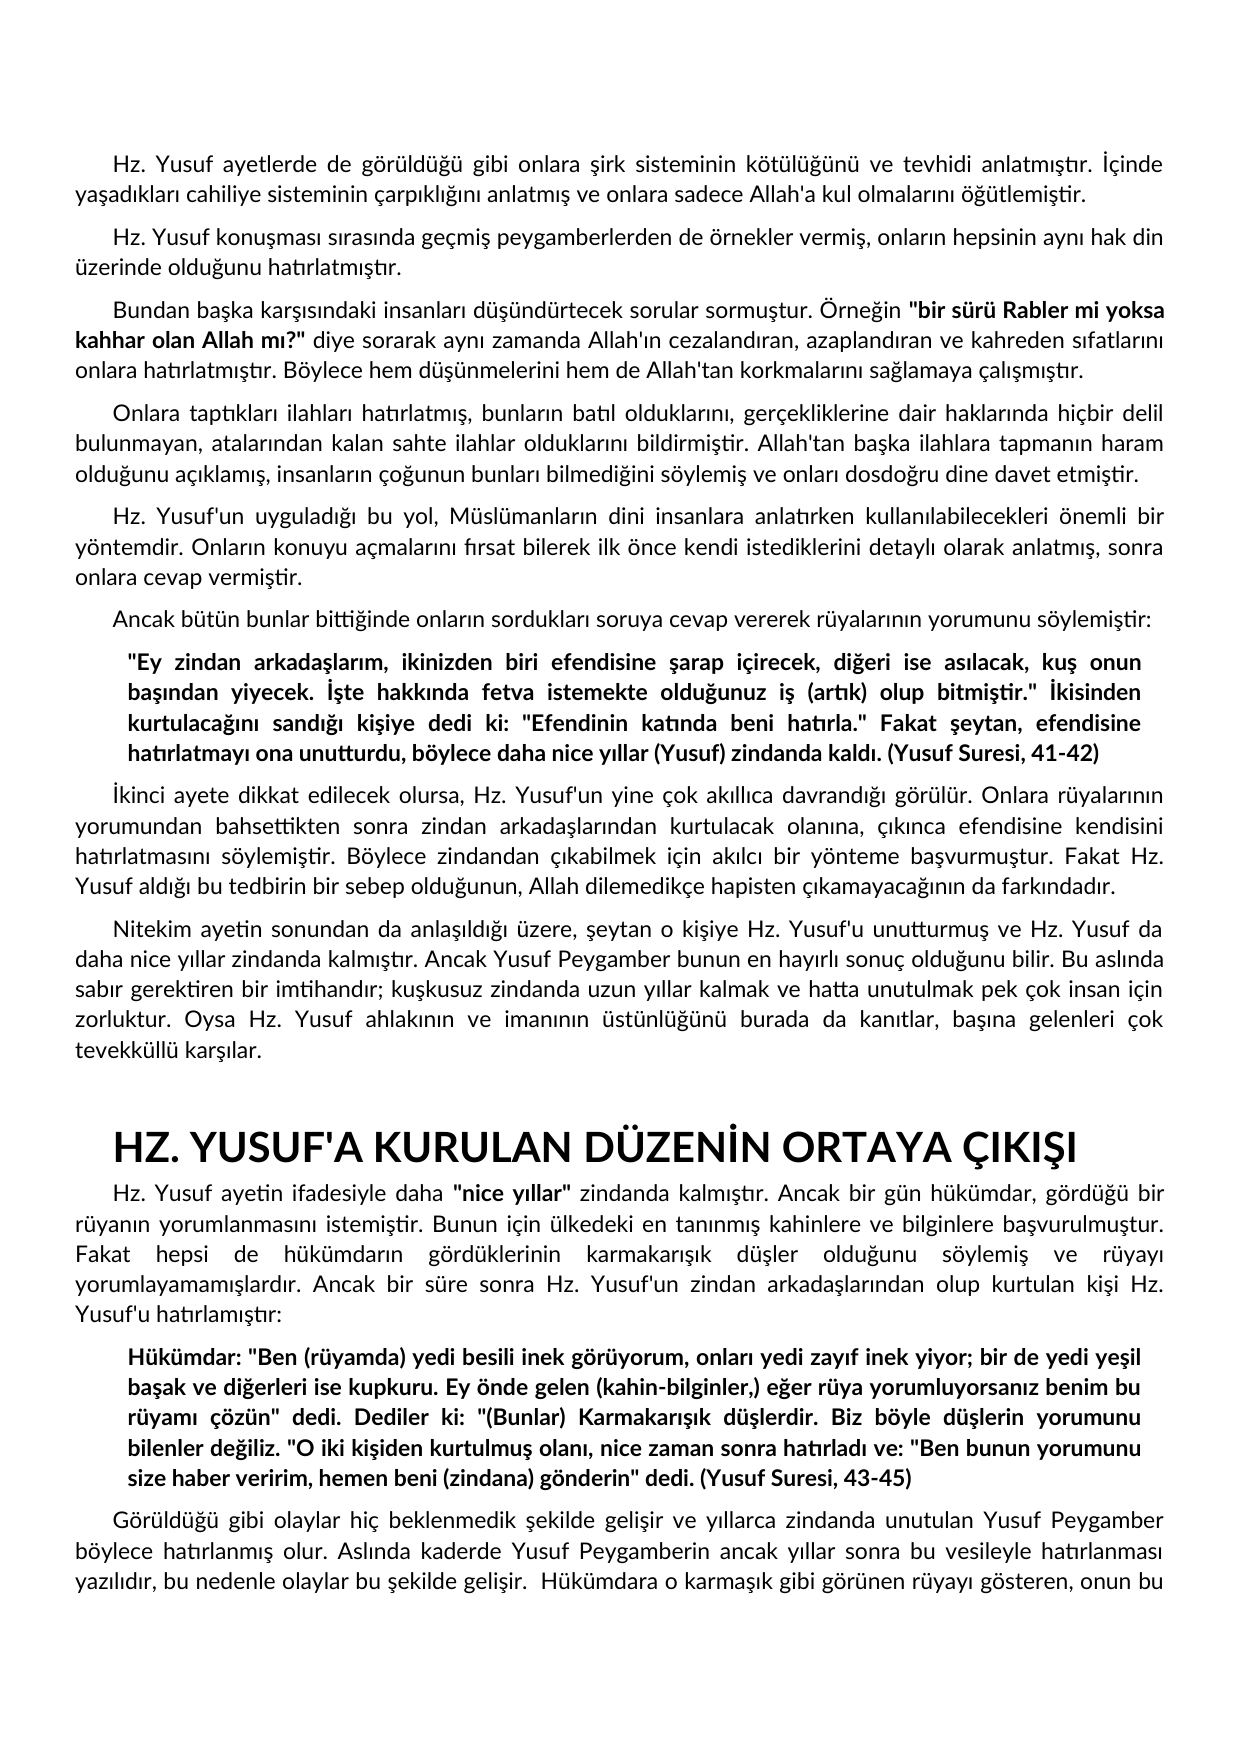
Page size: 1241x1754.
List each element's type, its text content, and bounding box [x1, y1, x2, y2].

text Hz. Yusuf ayetin ifadesiyle daha "nice yıllar" zindanda kalmıştır. Ancak bir gün hükümdar, gördüğü bir rüyanın yorumlanmasını istemiştir. Bunun için ülkedeki en tanınmış kahinlere ve bilginlere başvurulmuştur. Fakat hepsi de hükümdarın gördüklerinin karmakarışık düşler olduğunu söylemiş ve rüyayı yorumlayamamışlardır. Ancak bir süre sonra Hz. Yusuf'un zindan arkadaşlarından olup kurtulan kişi Hz. Yusuf'u hatırlamıştır: [75, 1179, 1165, 1327]
text "Ey zindan arkadaşlarım, ikinizden biri efendisine şarap içirecek, diğeri ise asılacak, kuş onun başından yiyecek. İşte hakkında fetva istemekte olduğunuz iş (artık) olup bitmiştir." İkisinden kurtulacağını sandığı kişiye dedi ki: "Efendinin katında beni hatırla." Fakat şeytan, efendisine hatırlatmayı ona unutturdu, böylece daha nice yıllar (Yusuf) zindanda kaldı. (Yusuf Suresi, 41-42) [127, 648, 1143, 766]
subtitle HZ. YUSUF'A KURULAN DÜZENİN ORTAYA ÇIKIŞI [112, 1121, 1165, 1171]
text Hz. Yusuf'un uyguladığı bu yol, Müslümanların dini insanlara anlatırken kullanılabilecekleri önemli bir yöntemdir. Onların konuyu açmalarını fırsat bilerek ilk önce kendi istediklerini detaylı olarak anlatmış, sonra onlara cevap vermiştir. [75, 502, 1165, 590]
text Nitekim ayetin sonundan da anlaşıldığı üzere, şeytan o kişiye Hz. Yusuf'u unutturmuş ve Hz. Yusuf da daha nice yıllar zindanda kalmıştır. Ancak Yusuf Peygamber bunun en hayırlı sonuç olduğunu bilir. Bu aslında sabır gerektiren bir imtihandır; kuşkusuz zindanda uzun yıllar kalmak ve hatta unutulmak pek çok insan için zorluktur. Oysa Hz. Yusuf ahlakının ve imanının üstünlüğünü burada da kanıtlar, başına gelenleri çok tevekküllü karşılar. [75, 914, 1165, 1063]
text İkinci ayete dikkat edilecek olursa, Hz. Yusuf'un yine çok akıllıca davrandığı görülür. Onlara rüyalarının yorumundan bahsettikten sonra zindan arkadaşlarından kurtulacak olanına, çıkınca efendisine kendisini hatırlatmasını söylemiştir. Böylece zindandan çıkabilmek için akılcı bir yönteme başvurmuştur. Fakat Hz. Yusuf aldığı bu tedbirin bir sebep olduğunun, Allah dilemedikçe hapisten çıkamayacağının da farkındadır. [75, 781, 1165, 899]
text Onlara taptıkları ilahları hatırlatmış, bunların batıl olduklarını, gerçekliklerine dair haklarında hiçbir delil bulunmayan, atalarından kalan sahte ilahlar olduklarını bildirmiştir. Allah'tan başka ilahlara tapmanın haram olduğunu açıklamış, insanların çoğunun bunları bilmediğini söylemiş ve onları dosdoğru dine davet etmiştir. [75, 399, 1165, 487]
text Hz. Yusuf ayetlerde de görüldüğü gibi onlara şirk sisteminin kötülüğünü ve tevhidi anlatmıştır. İçinde yaşadıkları cahiliye sisteminin çarpıklığını anlatmış ve onlara sadece Allah'a kul olmalarını öğütlemiştir. [75, 150, 1165, 208]
text Hükümdar: "Ben (rüyamda) yedi besili inek görüyorum, onları yedi zayıf inek yiyor; bir de yedi yeşil başak ve diğerleri ise kupkuru. Ey önde gelen (kahin-bilginler,) eğer rüya yorumluyorsanız benim bu rüyamı çözün" dedi. Dediler ki: "(Bunlar) Karmakarışık düşlerdir. Biz böyle düşlerin yorumunu bilenler değiliz. "O iki kişiden kurtulmuş olanı, nice zaman sonra hatırladı ve: "Ben bunun yorumunu size haber veririm, hemen beni (zindana) gönderin" dedi. (Yusuf Suresi, 43-45) [127, 1343, 1143, 1491]
text Görüldüğü gibi olaylar hiç beklenmedik şekilde gelişir ve yıllarca zindanda unutulan Yusuf Peygamber böylece hatırlanmış olur. Aslında kaderde Yusuf Peygamberin ancak yıllar sonra bu vesileyle hatırlanması yazılıdır, bu nedenle olaylar bu şekilde gelişir. Hükümdara o karmaşık gibi görünen rüyayı gösteren, onun bu [75, 1506, 1165, 1594]
text Ancak bütün bunlar bittiğinde onların sordukları soruya cevap vererek rüyalarının yorumunu söylemiştir: [75, 605, 1165, 633]
text Bundan başka karşısındaki insanları düşündürtecek sorular sormuştur. Örneğin "bir sürü Rabler mi yoksa kahhar olan Allah mı?" diye sorarak aynı zamanda Allah'ın cezalandıran, azaplandıran ve kahreden sıfatlarını onlara hatırlatmıştır. Böylece hem düşünmelerini hem de Allah'tan korkmalarını sağlamaya çalışmıştır. [75, 296, 1165, 384]
text Hz. Yusuf konuşması sırasında geçmiş peygamberlerden de örnekler vermiş, onların hepsinin aynı hak din üzerinde olduğunu hatırlatmıştır. [75, 223, 1165, 281]
